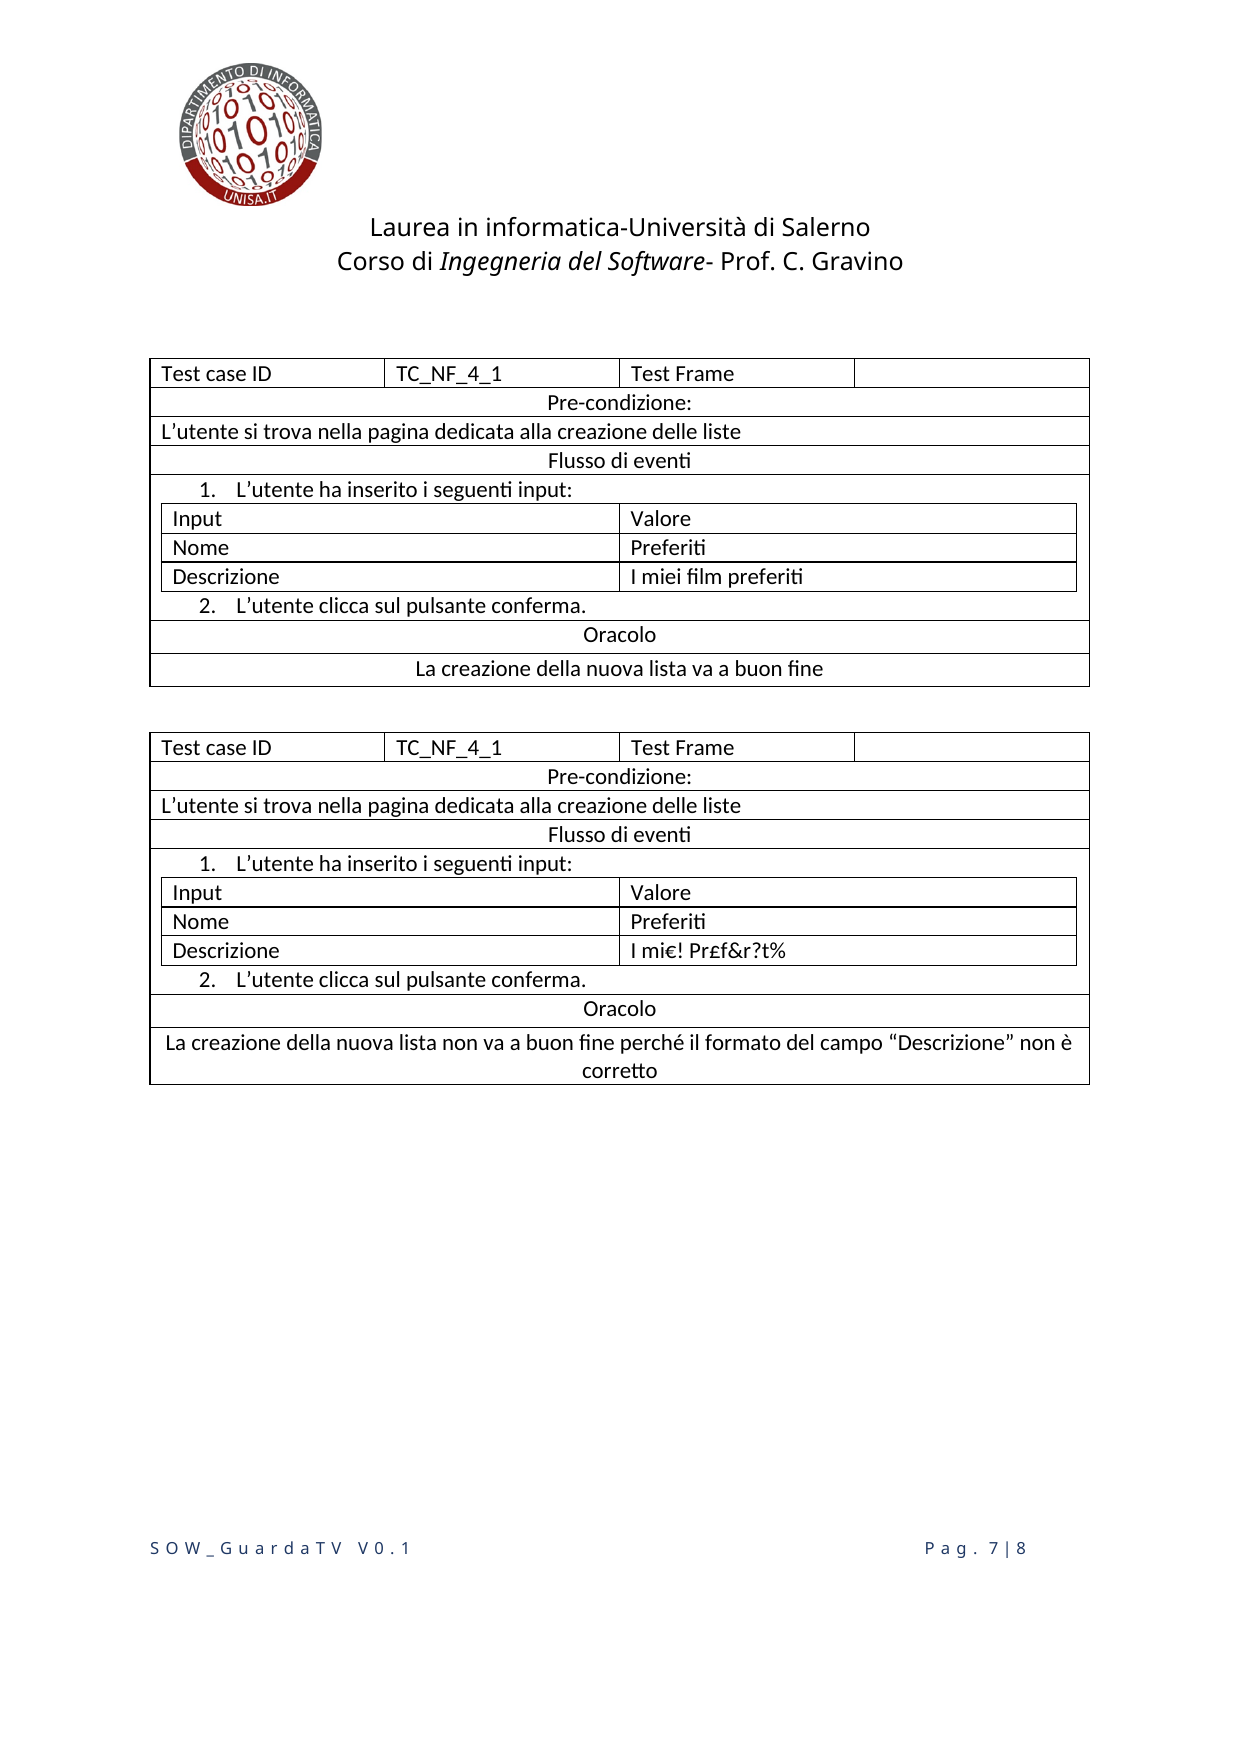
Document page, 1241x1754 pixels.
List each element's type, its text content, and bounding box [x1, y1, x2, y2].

table_cell L’utente ha inserito i seguenti input: L’utente clicca sul pulsante conferma. [151, 475, 1089, 619]
table_cell Preferiti [620, 534, 1076, 561]
table_cell Nome [162, 534, 619, 561]
table_header Test case ID [151, 359, 384, 387]
table_cell Oracolo [151, 621, 1089, 653]
table_cell Pre-condizione: [151, 762, 1089, 790]
table_cell Flusso di eventi [151, 820, 1089, 848]
table_header [855, 359, 1089, 387]
table_header Input [162, 878, 619, 906]
table_header TC_NF_4_1 [385, 359, 619, 387]
table_header [855, 733, 1089, 761]
table_header TC_NF_4_1 [385, 733, 619, 761]
table_cell L’utente si trova nella pagina dedicata alla creazione delle liste [151, 791, 1089, 819]
table_cell Descrizione [162, 936, 619, 964]
table_cell I miei film preferiti [620, 563, 1076, 591]
table_cell L’utente si trova nella pagina dedicata alla creazione delle liste [151, 417, 1089, 445]
table_header Test Frame [620, 359, 854, 387]
table_cell Preferiti [620, 908, 1076, 935]
table_cell Pre-condizione: [151, 388, 1089, 416]
table_cell Flusso di eventi [151, 446, 1089, 474]
table_header Test case ID [151, 733, 384, 761]
table_cell La creazione della nuova lista non va a buon fine perché il formato del campo “Descrizione” non è corretto [151, 1028, 1089, 1084]
table_cell Nome [162, 908, 619, 935]
table_cell Descrizione [162, 563, 619, 591]
table_header Valore [620, 504, 1076, 532]
table_cell Oracolo [151, 995, 1089, 1027]
table_header Test Frame [620, 733, 854, 761]
table_header Valore [620, 878, 1076, 906]
table_cell La creazione della nuova lista va a buon fine [151, 654, 1089, 686]
table_cell I mi€! Pr£f&r?t% [620, 936, 1076, 964]
table_cell L’utente ha inserito i seguenti input: L’utente clicca sul pulsante conferma. [151, 849, 1089, 993]
table_header Input [162, 504, 619, 532]
